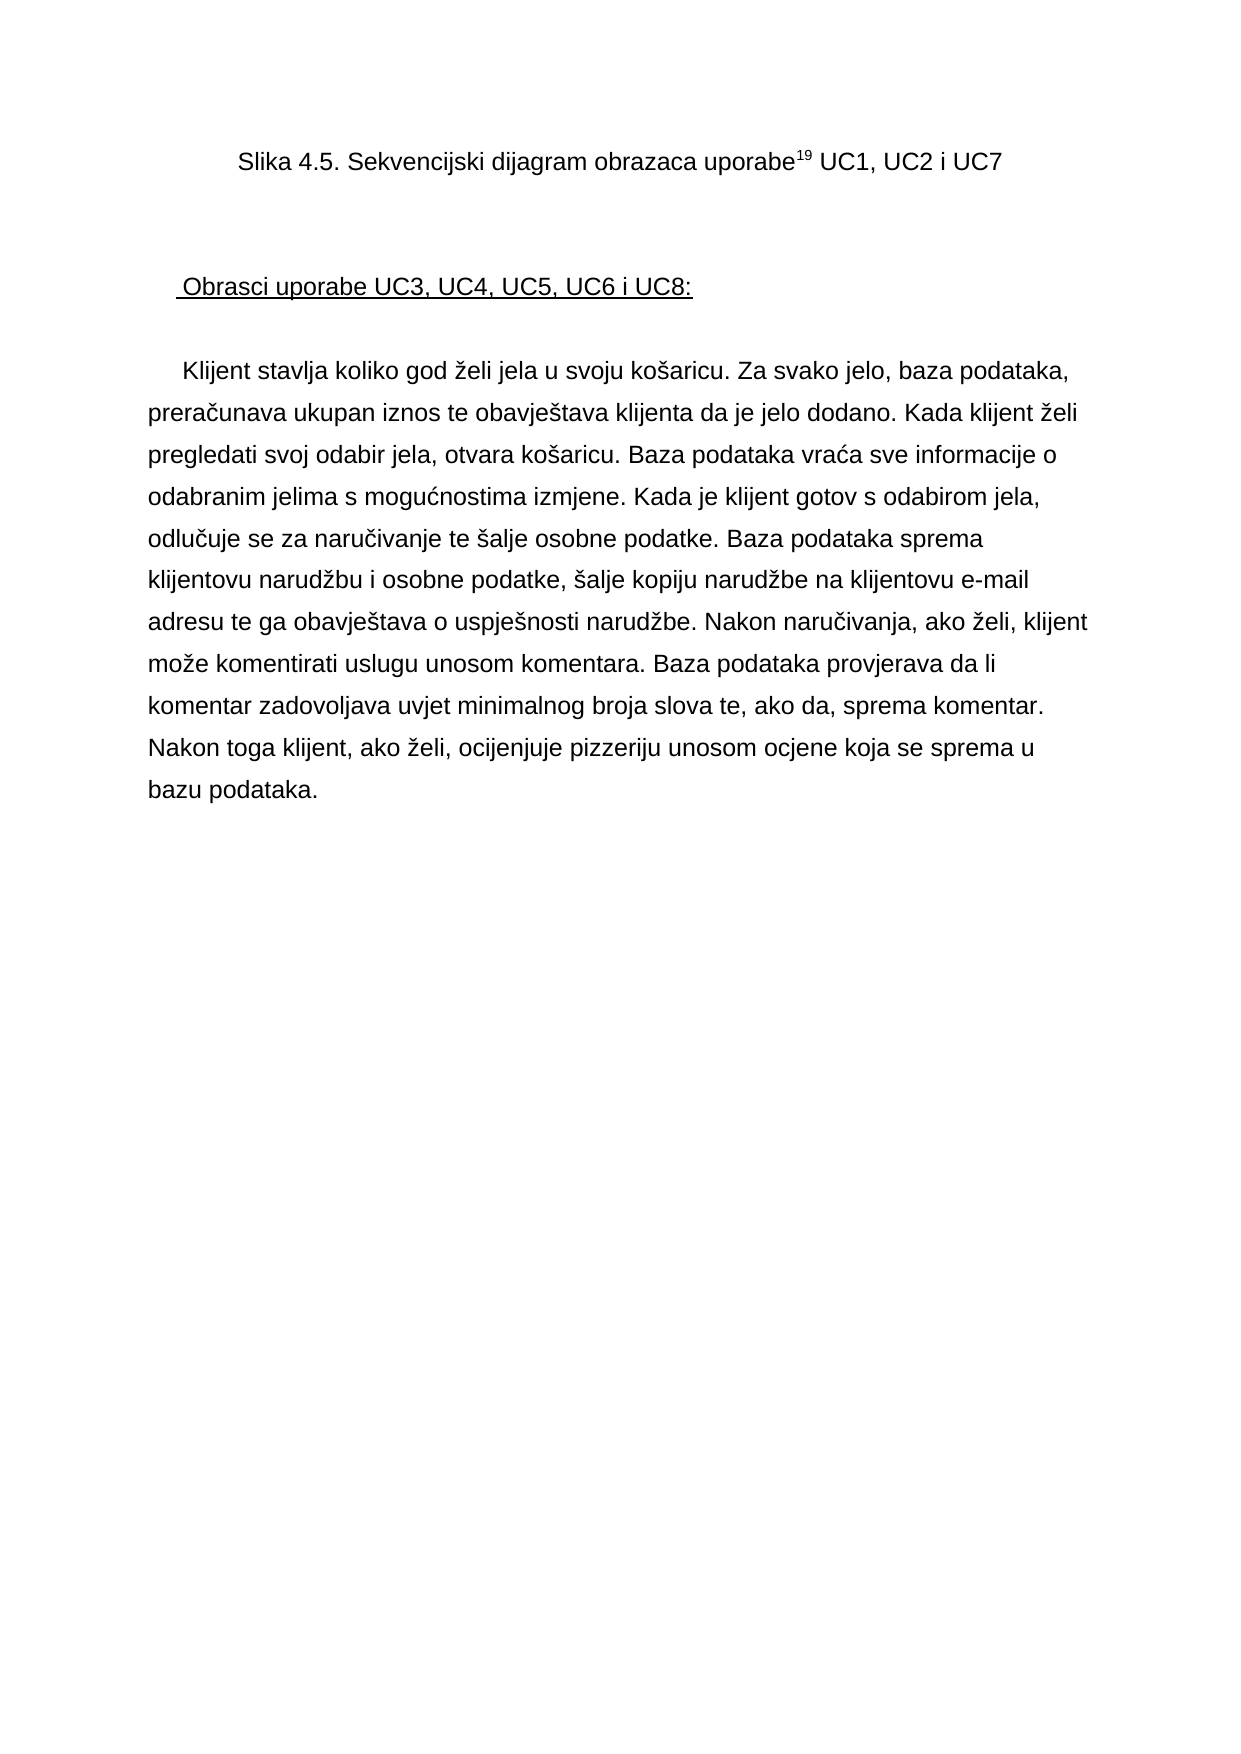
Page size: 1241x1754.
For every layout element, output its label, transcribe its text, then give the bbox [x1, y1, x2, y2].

text Slika 4.5. Sekvencijski dijagram obrazaca uporabe19 UC1, UC2 i UC7 [148, 148, 1093, 176]
text Klijent stavlja koliko god želi jela u svoju košaricu. Za svako jelo, baza podataka, preračunava ukupan iznos te obavještava klijenta da je jelo dodano. Kada klijent želi pregledati svoj odabir jela, otvara košaricu. Baza podataka vraća sve informacije o odabranim jelima s mogućnostima izmjene. Kada je klijent gotov s odabirom jela, odlučuje se za naručivanje te šalje osobne podatke. Baza podataka sprema klijentovu narudžbu i osobne podatke, šalje kopiju narudžbe na klijentovu e-mail adresu te ga obavještava o uspješnosti narudžbe. Nakon naručivanja, ako želi, klijent može komentirati uslugu unosom komentara. Baza podataka provjerava da li komentar zadovoljava uvjet minimalnog broja slova te, ako da, sprema komentar. Nakon toga klijent, ako želi, ocijenjuje pizzeriju unosom ocjene koja se sprema u bazu podataka. [148, 357, 1093, 804]
text Obrasci uporabe UC3, UC4, UC5, UC6 i UC8: [148, 273, 1093, 301]
